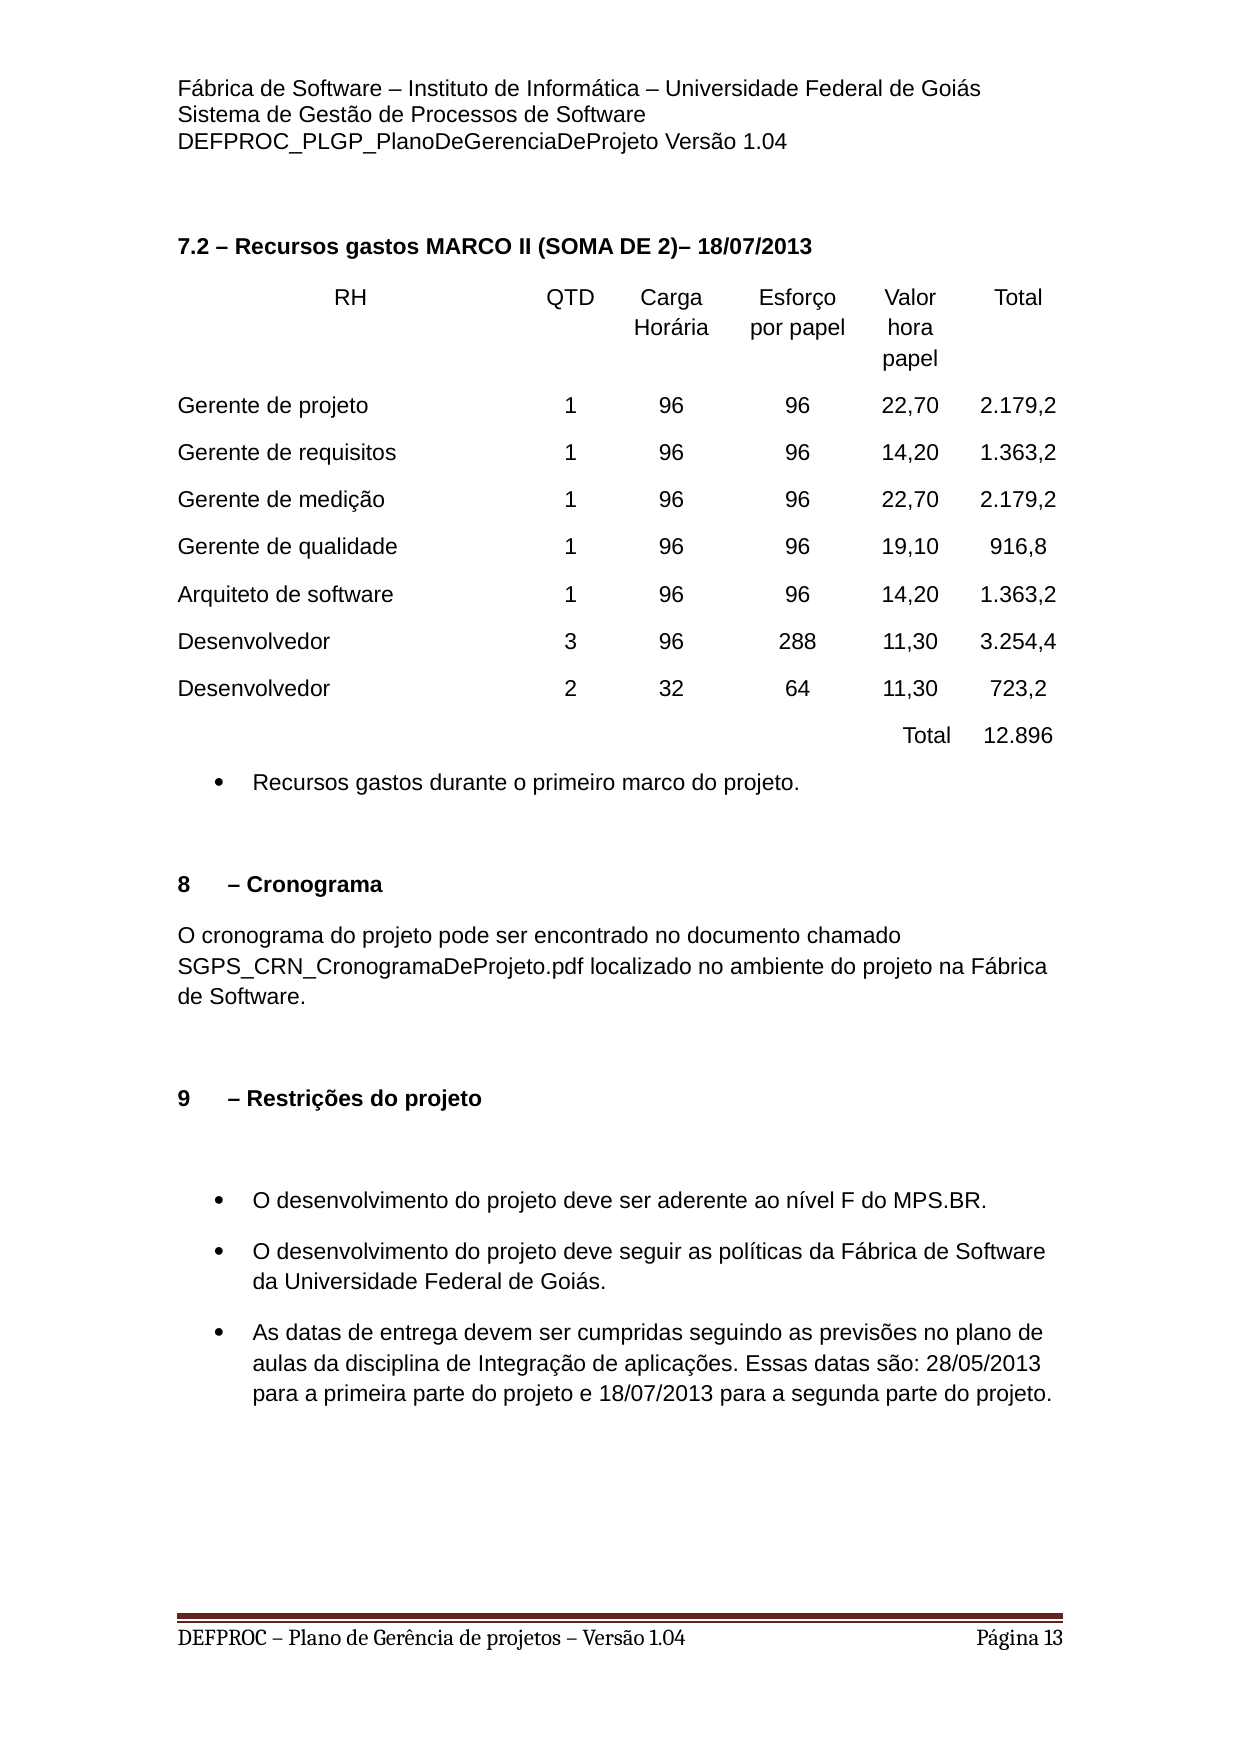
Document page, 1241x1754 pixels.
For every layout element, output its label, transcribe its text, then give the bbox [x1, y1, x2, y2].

table_cell 96 [737, 533, 858, 581]
table_cell 96 [606, 581, 737, 628]
list Recursos gastos durante o primeiro marco do projeto. [215, 769, 1063, 796]
table_cell 14,20 [858, 439, 962, 486]
table_cell 723,2 [962, 675, 1074, 722]
table_cell 96 [737, 439, 858, 486]
table_cell 64 [737, 675, 858, 722]
table_cell 96 [606, 486, 737, 533]
table_cell 11,30 [858, 675, 962, 722]
table_cell 14,20 [858, 581, 962, 628]
table_cell 96 [737, 392, 858, 439]
table_cell 1 [535, 392, 606, 439]
table_cell 1 [535, 581, 606, 628]
table_cell Gerente de requisitos [166, 439, 535, 486]
list O desenvolvimento do projeto deve seguir as políticas da Fábrica de Software da Universidade Federal de Goiás. [215, 1238, 1063, 1294]
table_cell 2 [535, 675, 606, 722]
table_cell Gerente de projeto [166, 392, 535, 439]
table_header Esforço por papel [737, 284, 858, 392]
table_cell Gerente de medição [166, 486, 535, 533]
table_cell 3 [535, 628, 606, 675]
list – Cronograma [177, 871, 1063, 898]
table_cell 916,8 [962, 533, 1074, 581]
table_cell 11,30 [858, 628, 962, 675]
table_cell 96 [606, 533, 737, 581]
table_header Total [962, 284, 1074, 392]
table_cell 96 [606, 628, 737, 675]
table_cell 96 [737, 486, 858, 533]
table_cell 3.254,4 [962, 628, 1074, 675]
list – Restrições do projeto [177, 1085, 1063, 1111]
table_cell 1.363,2 [962, 439, 1074, 486]
table_header RH [166, 284, 535, 392]
list O desenvolvimento do projeto deve ser aderente ao nível F do MPS.BR. [215, 1187, 1063, 1213]
table_cell 1 [535, 486, 606, 533]
table_header Carga Horária [606, 284, 737, 392]
table_cell 12.896 [962, 722, 1074, 769]
table_cell 288 [737, 628, 858, 675]
table_cell Desenvolvedor [166, 628, 535, 675]
table_cell Arquiteto de software [166, 581, 535, 628]
text 7.2 – Recursos gastos MARCO II (SOMA DE 2)– 18/07/2013 [177, 233, 1063, 259]
table_header QTD [535, 284, 606, 392]
table_cell 1 [535, 439, 606, 486]
table_cell 96 [606, 439, 737, 486]
table_cell 32 [606, 675, 737, 722]
table_cell 96 [737, 581, 858, 628]
table_cell 2.179,2 [962, 486, 1074, 533]
table_cell 1 [535, 533, 606, 581]
text O cronograma do projeto pode ser encontrado no documento chamado SGPS_CRN_CronogramaDeProjeto.pdf localizado no ambiente do projeto na Fábrica de Software. [177, 922, 1063, 1009]
table_header Valor hora papel [858, 284, 962, 392]
list As datas de entrega devem ser cumpridas seguindo as previsões no plano de aulas da disciplina de Integração de aplicações. Essas datas são: 28/05/2013 para a primeira parte do projeto e 18/07/2013 para a segunda parte do projeto. [215, 1319, 1063, 1406]
table_cell 19,10 [858, 533, 962, 581]
table_cell Desenvolvedor [166, 675, 535, 722]
table_cell Total [166, 722, 962, 769]
table_cell 22,70 [858, 486, 962, 533]
table_cell 1.363,2 [962, 581, 1074, 628]
table_cell 22,70 [858, 392, 962, 439]
table_cell 96 [606, 392, 737, 439]
table_cell Gerente de qualidade [166, 533, 535, 581]
table_cell 2.179,2 [962, 392, 1074, 439]
